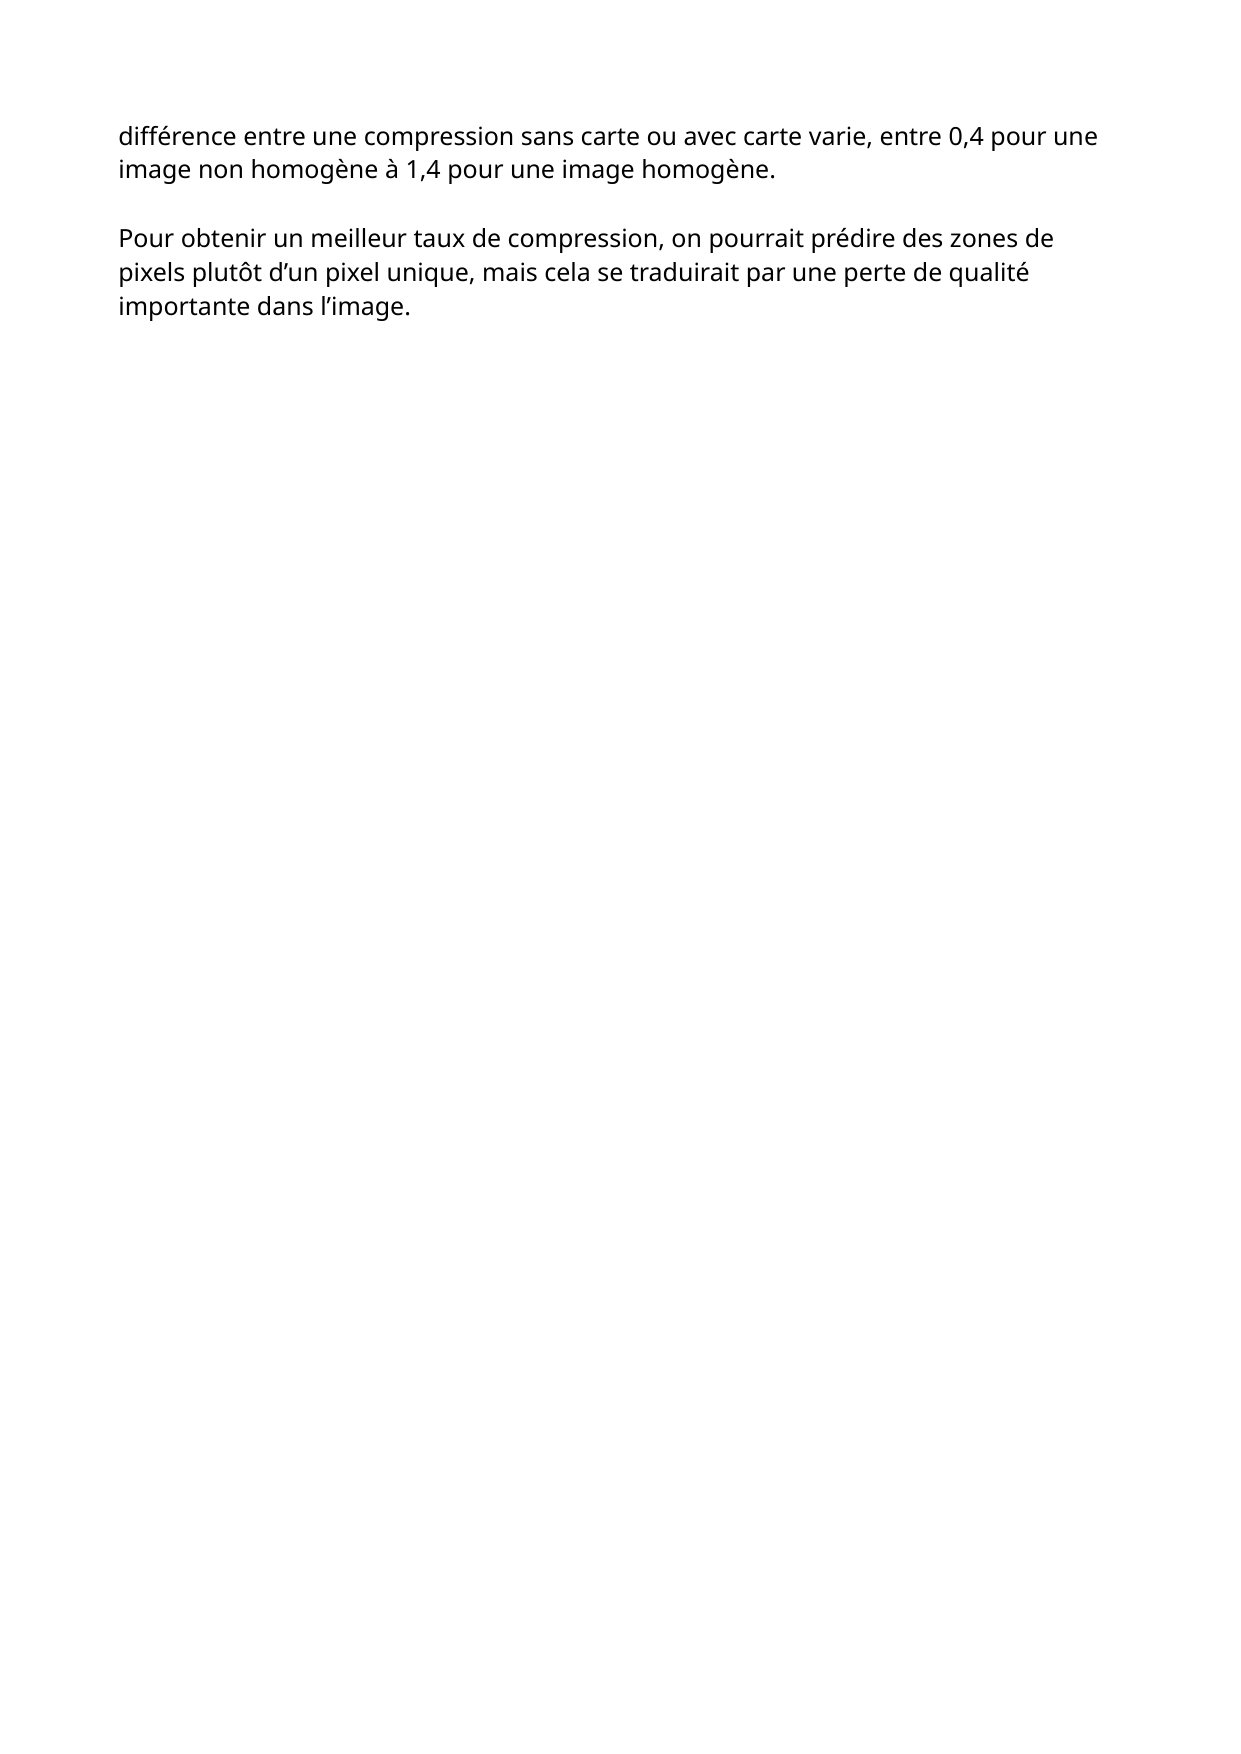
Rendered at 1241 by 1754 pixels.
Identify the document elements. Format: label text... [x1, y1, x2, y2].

text différence entre une compression sans carte ou avec carte varie, entre 0,4 pour une image non homogène à 1,4 pour une image homogène. [118, 118, 1122, 186]
text Pour obtenir un meilleur taux de compression, on pourrait prédire des zones de pixels plutôt d’un pixel unique, mais cela se traduirait par une perte de qualité importante dans l’image. [118, 220, 1122, 322]
